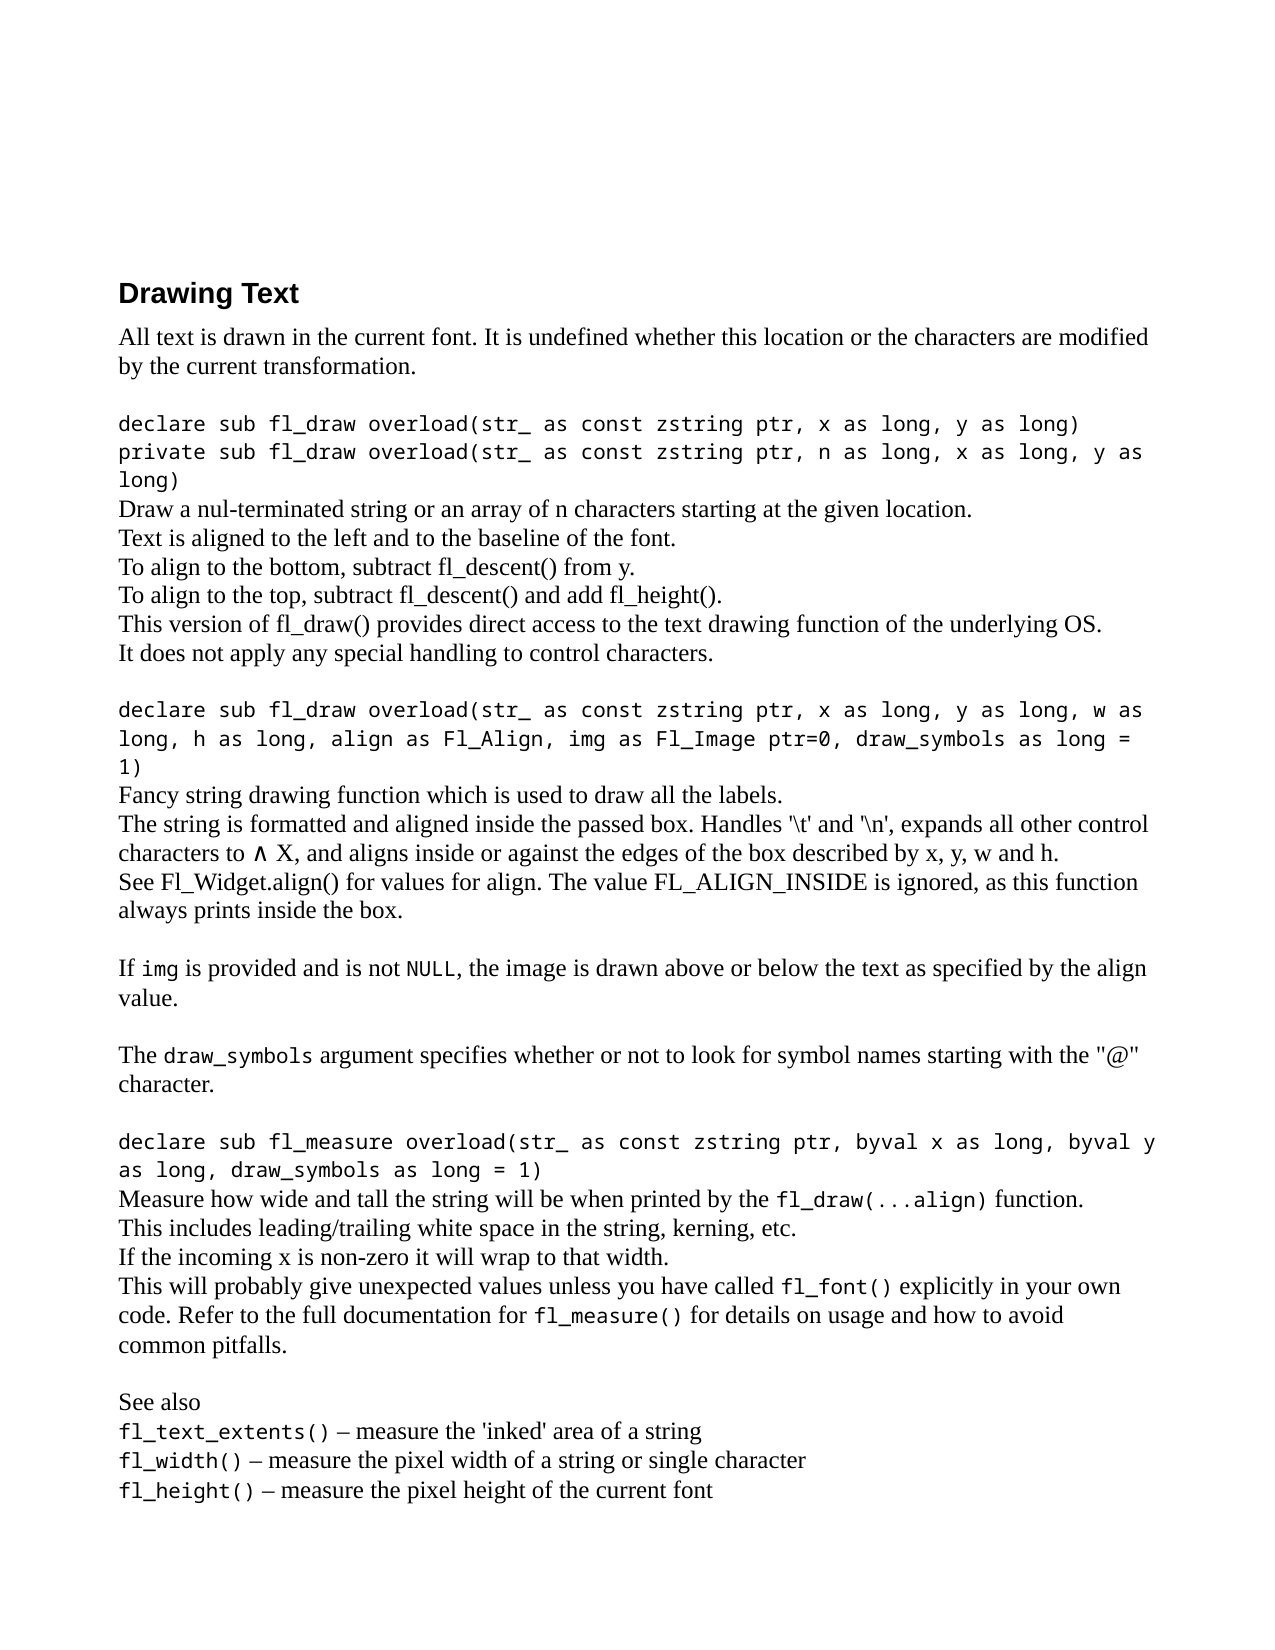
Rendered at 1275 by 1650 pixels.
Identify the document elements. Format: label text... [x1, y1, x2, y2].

text Measure how wide and tall the string will be when printed by the fl_draw(...align) function. [118, 1184, 1157, 1213]
text To align to the top, subtract fl_descent() and add fl_height(). [118, 580, 1157, 609]
text The string is formatted and aligned inside the passed box. Handles '\t' and '\n', expands all other control characters to ∧ X, and aligns inside or against the edges of the box described by x, y, w and h. [118, 809, 1157, 867]
text fl_height() – measure the pixel height of the current font [118, 1475, 1157, 1504]
text fl_text_extents() – measure the 'inked' area of a string [118, 1416, 1157, 1446]
text The draw_symbols argument specifies whether or not to look for symbol names starting with the "@" [118, 1040, 1157, 1069]
text Text is aligned to the left and to the baseline of the font. [118, 523, 1157, 552]
text declare sub fl_draw overload(str_ as const zstring ptr, x as long, y as long) [118, 409, 1157, 437]
text declare sub fl_draw overload(str_ as const zstring ptr, x as long, y as long, w as long, h as long, align as Fl_Align, img as Fl_Image ptr=0, draw_symbols as long = 1) [118, 695, 1157, 781]
text This includes leading/trailing white space in the string, kerning, etc. [118, 1213, 1157, 1242]
text If the incoming x is non-zero it will wrap to that width. [118, 1242, 1157, 1271]
text private sub fl_draw overload(str_ as const zstring ptr, n as long, x as long, y as long) [118, 437, 1157, 494]
subtitle Drawing Text [118, 276, 1157, 310]
text See Fl_Widget.align() for values for align. The value FL_ALIGN_INSIDE is ignored, as this function always prints inside the box. [118, 867, 1157, 924]
text Draw a nul-terminated string or an array of n characters starting at the given location. [118, 494, 1157, 523]
text declare sub fl_measure overload(str_ as const zstring ptr, byval x as long, byval y as long, draw_symbols as long = 1) [118, 1127, 1157, 1184]
text This will probably give unexpected values unless you have called fl_font() explicitly in your own code. Refer to the full documentation for fl_measure() for details on usage and how to avoid common pitfalls. [118, 1271, 1157, 1359]
text Fancy string drawing function which is used to draw all the labels. [118, 781, 1157, 809]
text This version of fl_draw() provides direct access to the text drawing function of the underlying OS. [118, 609, 1157, 638]
text It does not apply any special handling to control characters. [118, 638, 1157, 667]
text To align to the bottom, subtract fl_descent() from y. [118, 552, 1157, 580]
text fl_width() – measure the pixel width of a string or single character [118, 1446, 1157, 1475]
text See also [118, 1387, 1157, 1416]
text If img is provided and is not NULL, the image is drawn above or below the text as specified by the align value. [118, 953, 1157, 1011]
text character. [118, 1069, 1157, 1098]
text All text is drawn in the current font. It is undefined whether this location or the characters are modified by the current transformation. [118, 322, 1157, 380]
